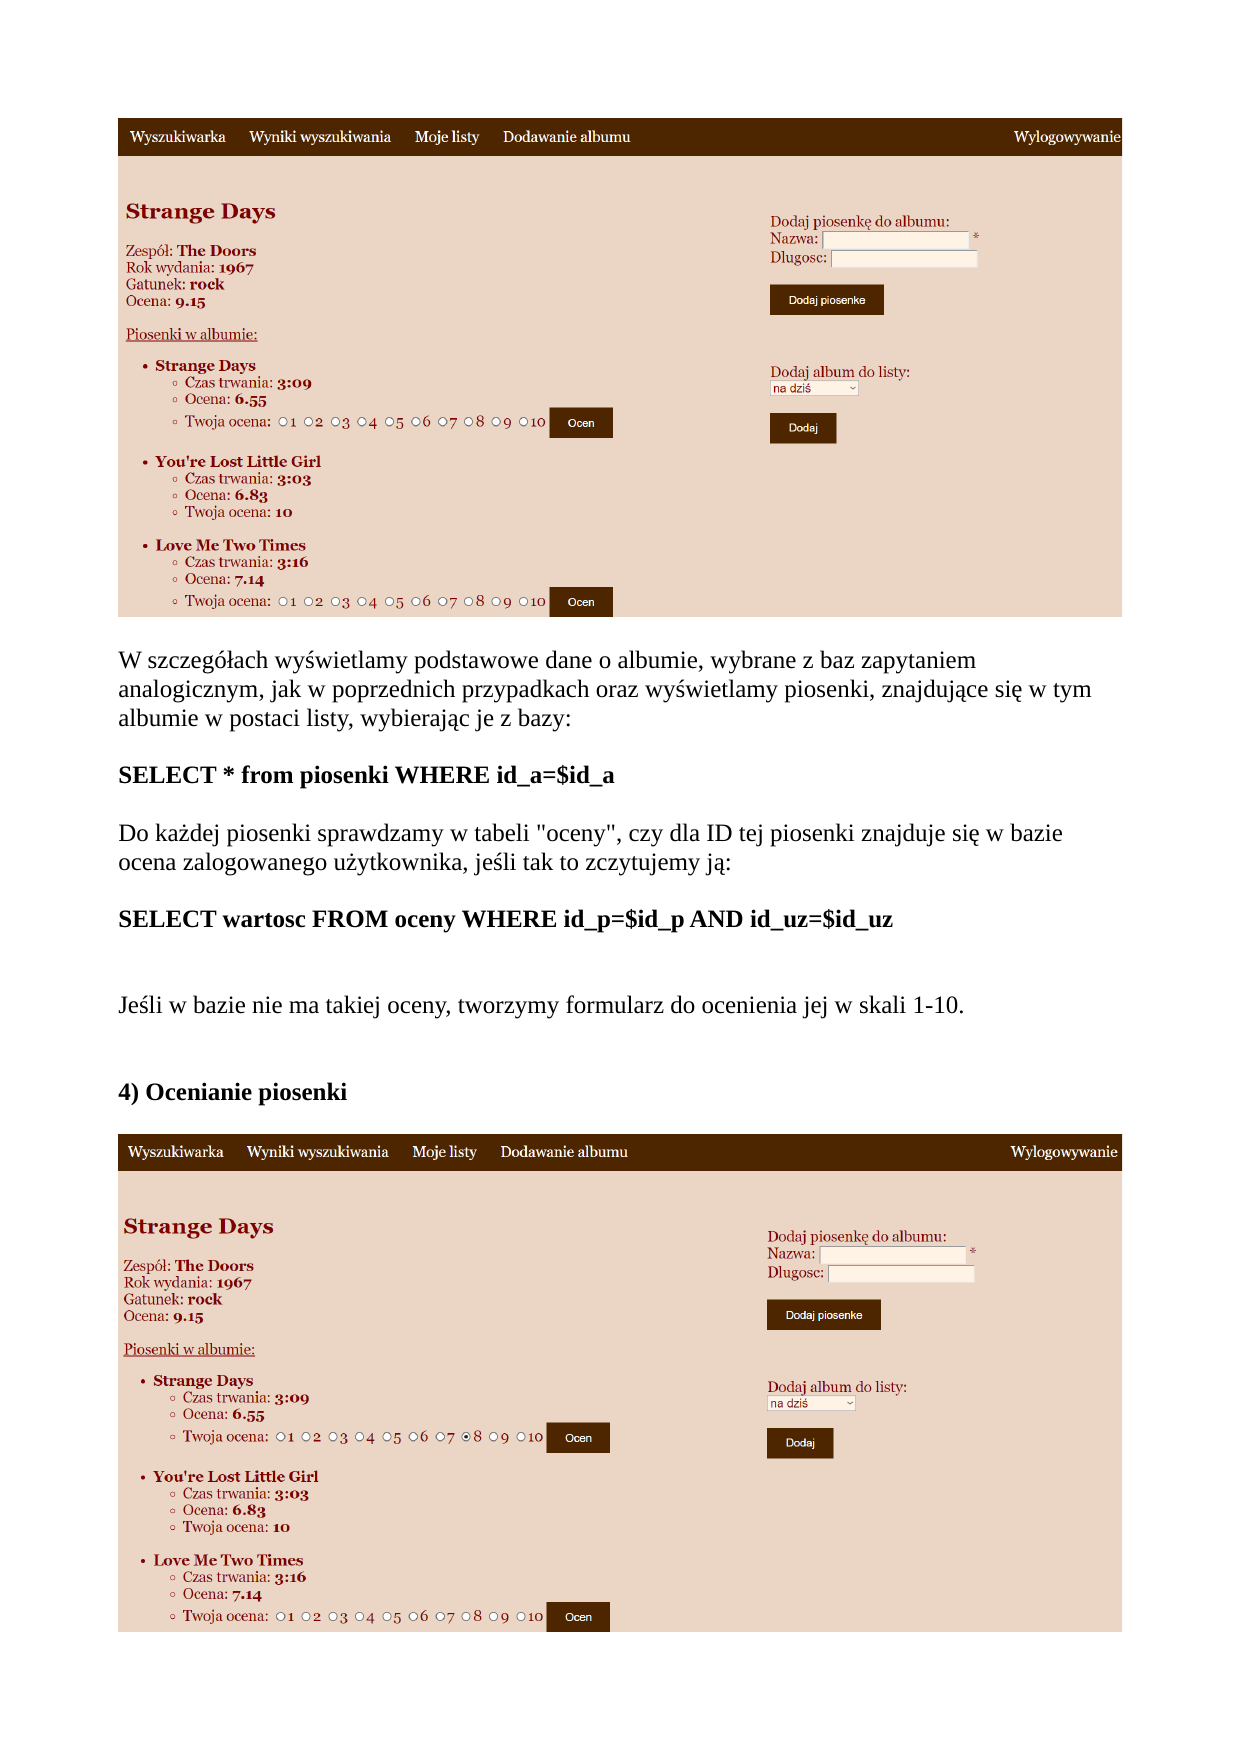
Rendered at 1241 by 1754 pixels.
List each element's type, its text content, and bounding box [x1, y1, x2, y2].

text Jeśli w bazie nie ma takiej oceny, tworzymy formularz do ocenienia jej w skali 1-10. [118, 990, 1122, 1019]
text W szczegółach wyświetlamy podstawowe dane o albumie, wybrane z baz zapytaniem analogicznym, jak w poprzednich przypadkach oraz wyświetlamy piosenki, znajdujące się w tym albumie w postaci listy, wybierając je z bazy: [118, 645, 1122, 732]
text SELECT wartosc FROM oceny WHERE id_p=$id_p AND id_uz=$id_uz [118, 904, 1122, 933]
text SELECT * from piosenki WHERE id_a=$id_a [118, 760, 1122, 789]
picture [118, 1134, 1123, 1632]
picture [118, 118, 1123, 617]
text 4) Ocenianie piosenki [118, 1077, 1122, 1105]
text Do każdej piosenki sprawdzamy w tabeli "oceny", czy dla ID tej piosenki znajduje się w bazie ocena zalogowanego użytkownika, jeśli tak to zczytujemy ją: [118, 818, 1122, 875]
